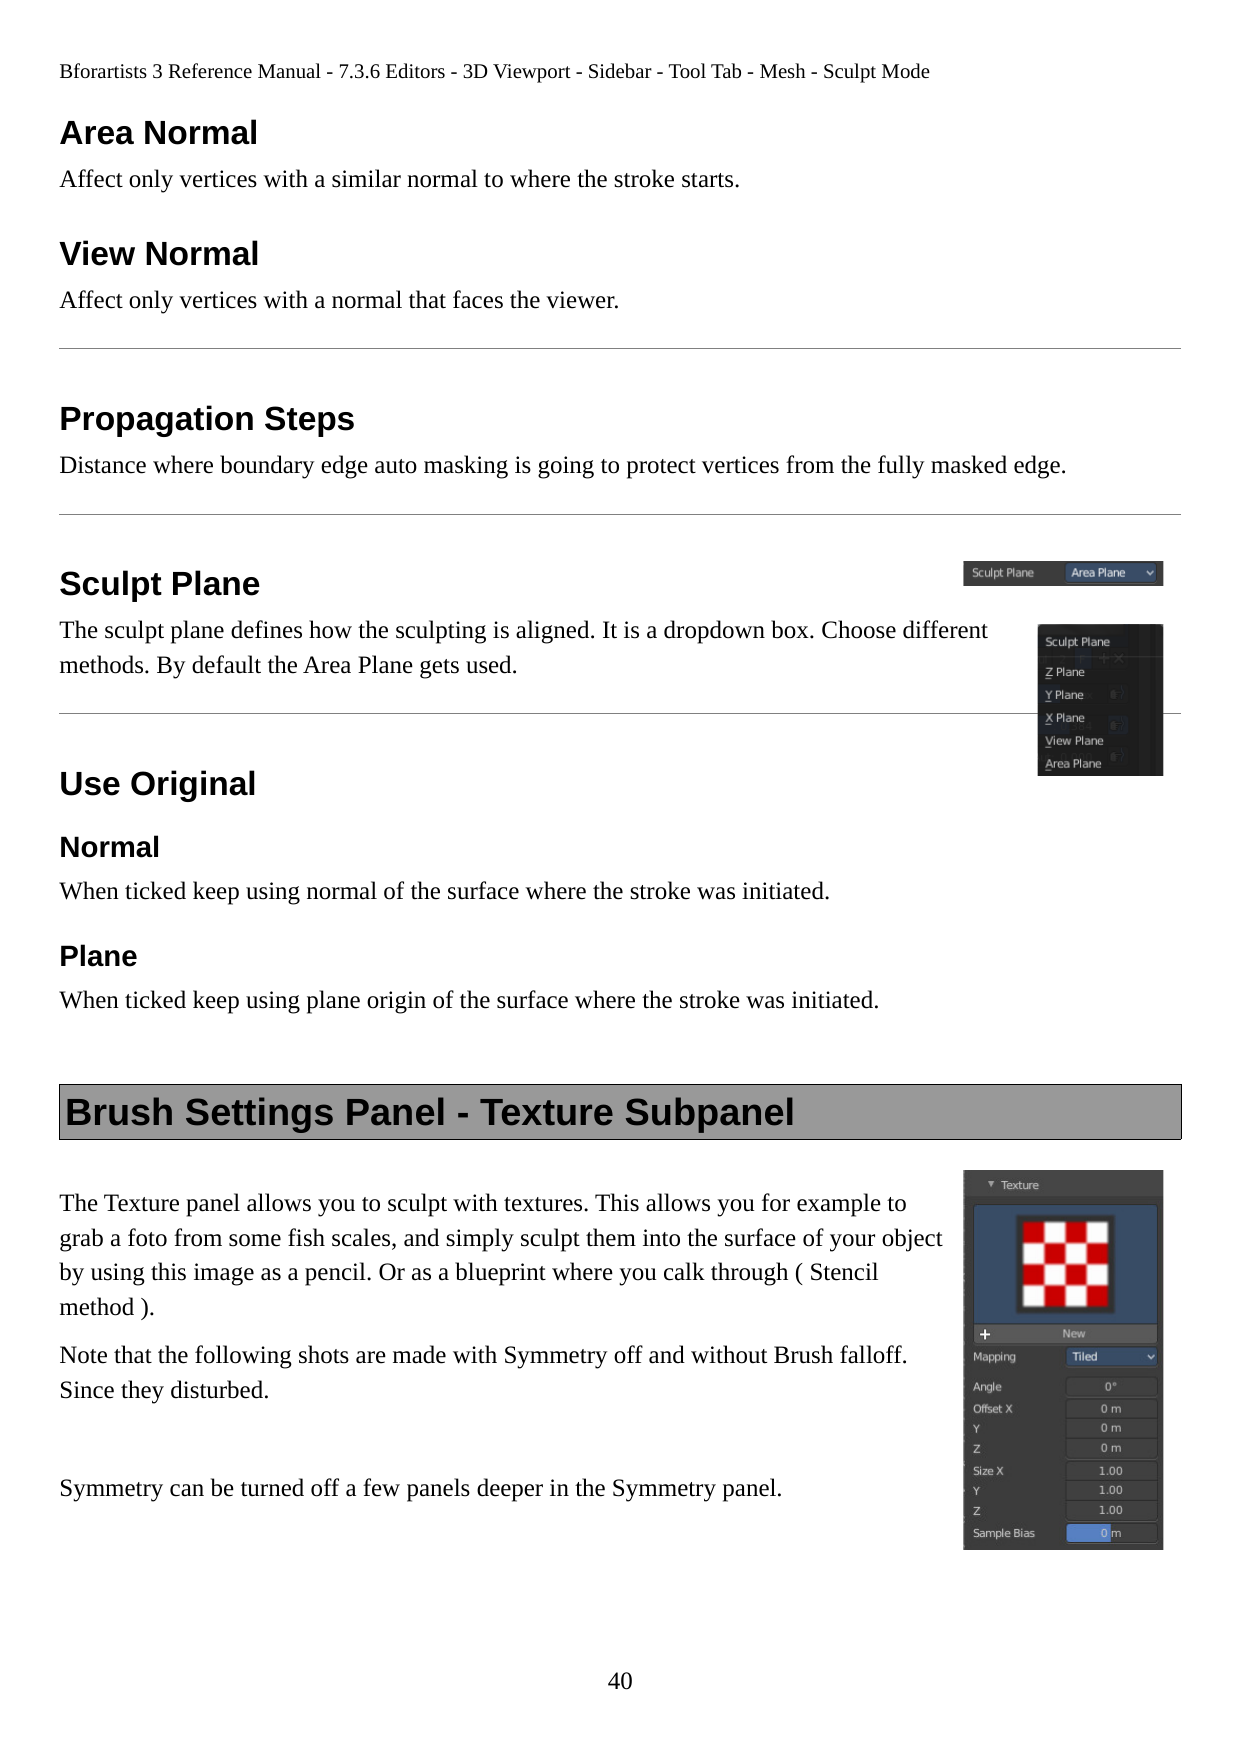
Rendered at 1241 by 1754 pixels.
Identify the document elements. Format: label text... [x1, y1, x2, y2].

text When ticked keep using plane origin of the surface where the stroke was initiated. [59, 986, 1181, 1014]
subtitle Plane [59, 939, 1181, 973]
subtitle Area Normal [59, 113, 1181, 151]
table_header Brush Settings Panel - Texture Subpanel [60, 1085, 1181, 1139]
picture [1037, 624, 1164, 776]
text Distance where boundary edge auto masking is going to protect vertices from the fully masked edge. [59, 450, 1181, 479]
subtitle View Normal [59, 234, 1181, 272]
picture [963, 561, 1164, 586]
text Note that the following shots are made with Symmetry off and without Brush falloff. Since they disturbed. [59, 1341, 963, 1404]
text Affect only vertices with a similar normal to where the stroke starts. [59, 164, 1181, 192]
text When ticked keep using normal of the surface where the stroke was initiated. [59, 876, 1181, 904]
picture [963, 1170, 1164, 1550]
text The sculpt plane defines how the sculpting is aligned. It is a dropdown box. Choose different methods. By default the Area Plane gets used. [59, 615, 1181, 678]
text The Texture panel allows you to sculpt with textures. This allows you for example to grab a foto from some fish scales, and simply sculpt them into the surface of your object by using this image as a pencil. Or as a blueprint where you calk through ( Stencil method ). [59, 1188, 963, 1320]
subtitle Propagation Steps [59, 399, 1181, 437]
subtitle Use Original [59, 764, 1181, 802]
subtitle Sculpt Plane [59, 564, 1181, 603]
text Symmetry can be turned off a few panels deeper in the Symmetry panel. [59, 1473, 963, 1502]
text Affect only vertices with a normal that faces the viewer. [59, 285, 1181, 313]
subtitle Normal [59, 829, 1181, 863]
